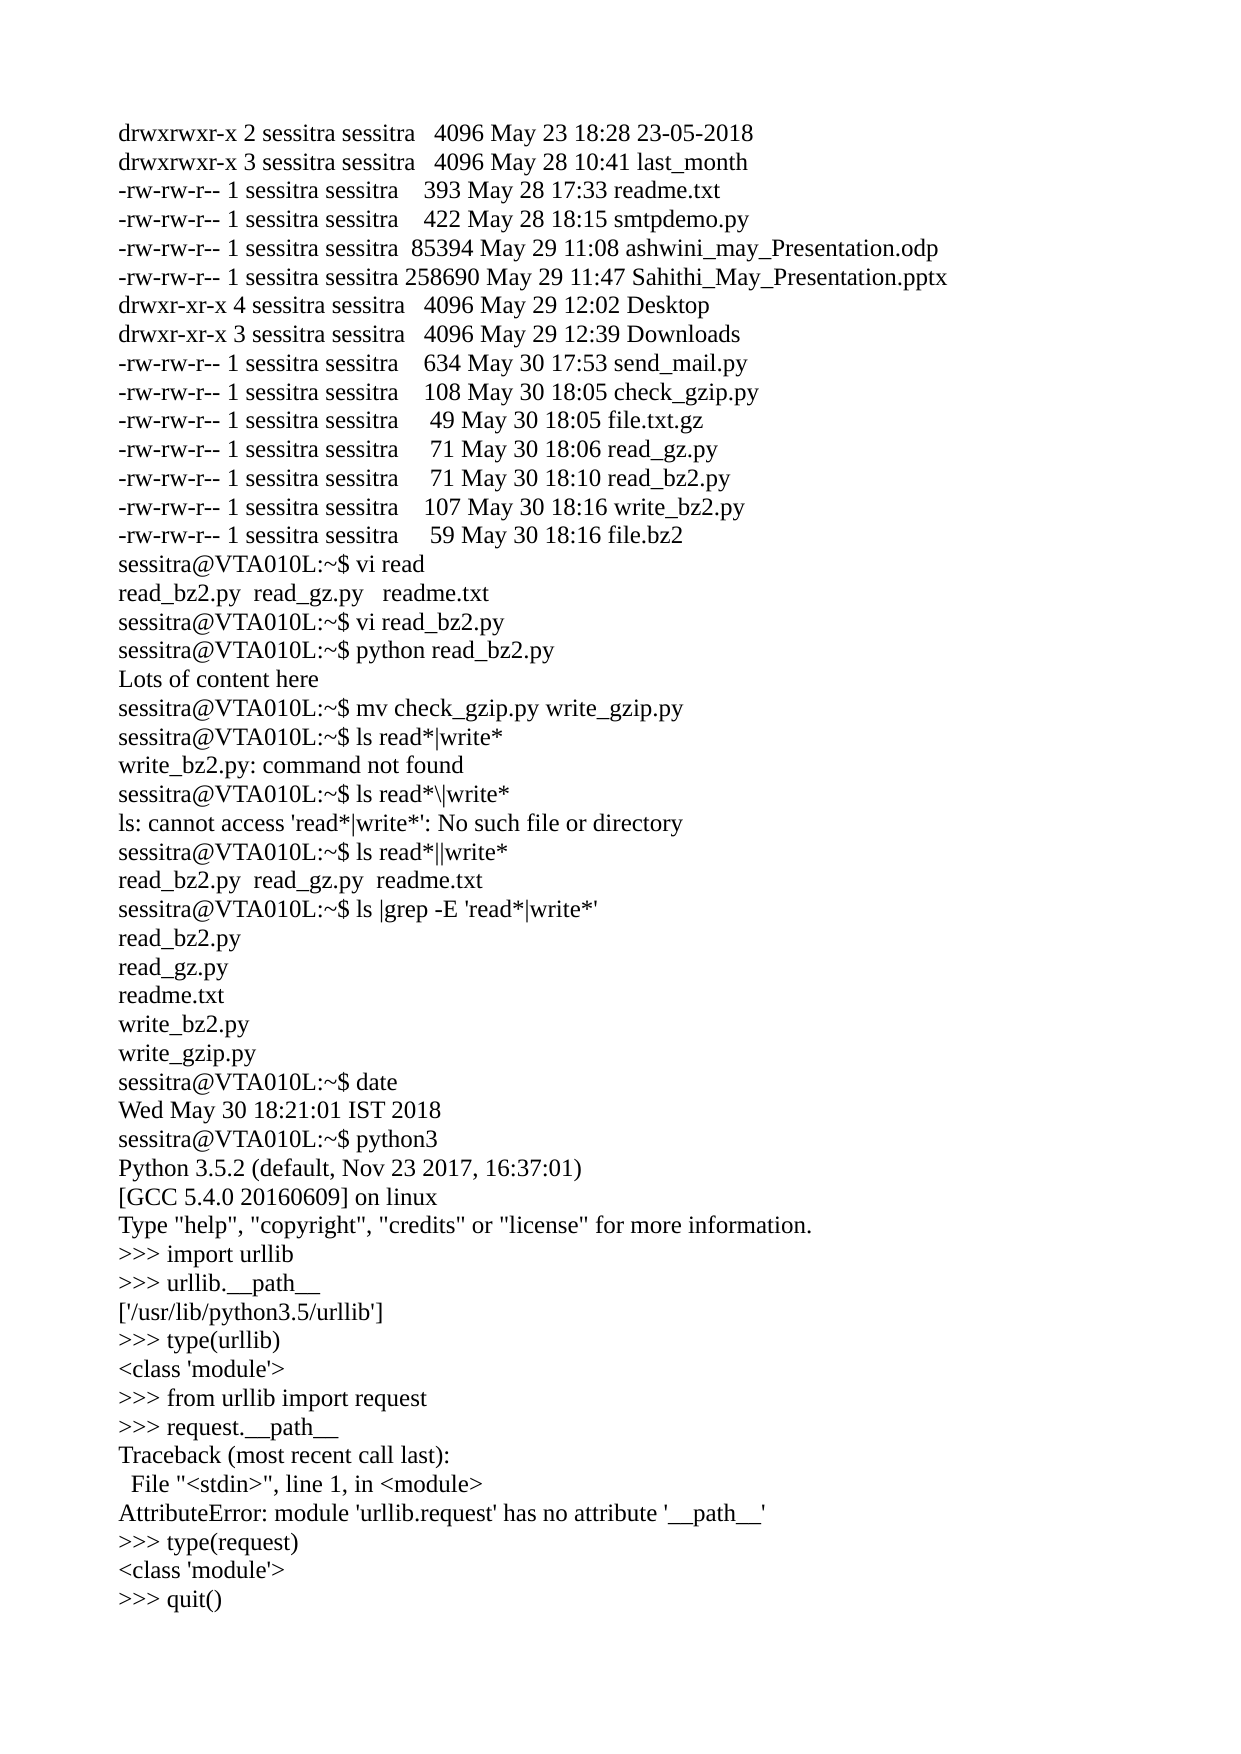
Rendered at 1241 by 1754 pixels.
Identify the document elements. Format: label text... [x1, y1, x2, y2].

text sessitra@VTA010L:~$ ls |grep -E 'read*|write*' [118, 894, 1122, 923]
text drwxr-xr-x 4 sessitra sessitra 4096 May 29 12:02 Desktop [118, 291, 1122, 319]
text sessitra@VTA010L:~$ mv check_gzip.py write_gzip.py [118, 693, 1122, 722]
text sessitra@VTA010L:~$ python3 [118, 1124, 1122, 1153]
text >>> type(urllib) [118, 1326, 1122, 1354]
text Python 3.5.2 (default, Nov 23 2017, 16:37:01) [118, 1153, 1122, 1182]
text sessitra@VTA010L:~$ ls read*|write* [118, 722, 1122, 751]
text read_bz2.py [118, 923, 1122, 952]
text sessitra@VTA010L:~$ ls read*||write* [118, 837, 1122, 866]
text Wed May 30 18:21:01 IST 2018 [118, 1096, 1122, 1124]
text ls: cannot access 'read*|write*': No such file or directory [118, 808, 1122, 837]
text drwxrwxr-x 3 sessitra sessitra 4096 May 28 10:41 last_month [118, 147, 1122, 176]
text write_bz2.py: command not found [118, 751, 1122, 779]
text <class 'module'> [118, 1354, 1122, 1383]
text Lots of content here [118, 664, 1122, 693]
text write_gzip.py [118, 1038, 1122, 1067]
text -rw-rw-r-- 1 sessitra sessitra 258690 May 29 11:47 Sahithi_May_Presentation.pptx [118, 262, 1122, 291]
text >>> urllib.__path__ [118, 1268, 1122, 1297]
text sessitra@VTA010L:~$ vi read [118, 549, 1122, 578]
text -rw-rw-r-- 1 sessitra sessitra 107 May 30 18:16 write_bz2.py [118, 492, 1122, 521]
text -rw-rw-r-- 1 sessitra sessitra 393 May 28 17:33 readme.txt [118, 176, 1122, 204]
text >>> quit() [118, 1584, 1122, 1613]
text sessitra@VTA010L:~$ vi read_bz2.py [118, 607, 1122, 636]
text -rw-rw-r-- 1 sessitra sessitra 634 May 30 17:53 send_mail.py [118, 348, 1122, 377]
text read_bz2.py read_gz.py readme.txt [118, 866, 1122, 894]
text sessitra@VTA010L:~$ ls read*\|write* [118, 779, 1122, 808]
text Type "help", "copyright", "credits" or "license" for more information. [118, 1211, 1122, 1239]
text <class 'module'> [118, 1556, 1122, 1584]
text File "<stdin>", line 1, in <module> [118, 1469, 1122, 1498]
text -rw-rw-r-- 1 sessitra sessitra 85394 May 29 11:08 ashwini_may_Presentation.odp [118, 233, 1122, 262]
text >>> type(request) [118, 1527, 1122, 1556]
text -rw-rw-r-- 1 sessitra sessitra 49 May 30 18:05 file.txt.gz [118, 406, 1122, 434]
text drwxr-xr-x 3 sessitra sessitra 4096 May 29 12:39 Downloads [118, 319, 1122, 348]
text >>> request.__path__ [118, 1412, 1122, 1441]
text AttributeError: module 'urllib.request' has no attribute '__path__' [118, 1498, 1122, 1527]
text -rw-rw-r-- 1 sessitra sessitra 71 May 30 18:06 read_gz.py [118, 434, 1122, 463]
text >>> from urllib import request [118, 1383, 1122, 1412]
text drwxrwxr-x 2 sessitra sessitra 4096 May 23 18:28 23-05-2018 [118, 118, 1122, 147]
text Traceback (most recent call last): [118, 1441, 1122, 1469]
text read_bz2.py read_gz.py readme.txt [118, 578, 1122, 607]
text [GCC 5.4.0 20160609] on linux [118, 1182, 1122, 1211]
text write_bz2.py [118, 1009, 1122, 1038]
text sessitra@VTA010L:~$ python read_bz2.py [118, 636, 1122, 664]
text -rw-rw-r-- 1 sessitra sessitra 71 May 30 18:10 read_bz2.py [118, 463, 1122, 492]
text ['/usr/lib/python3.5/urllib'] [118, 1297, 1122, 1326]
text -rw-rw-r-- 1 sessitra sessitra 108 May 30 18:05 check_gzip.py [118, 377, 1122, 406]
text sessitra@VTA010L:~$ date [118, 1067, 1122, 1096]
text >>> import urllib [118, 1239, 1122, 1268]
text -rw-rw-r-- 1 sessitra sessitra 422 May 28 18:15 smtpdemo.py [118, 204, 1122, 233]
text readme.txt [118, 981, 1122, 1009]
text -rw-rw-r-- 1 sessitra sessitra 59 May 30 18:16 file.bz2 [118, 521, 1122, 549]
text read_gz.py [118, 952, 1122, 981]
